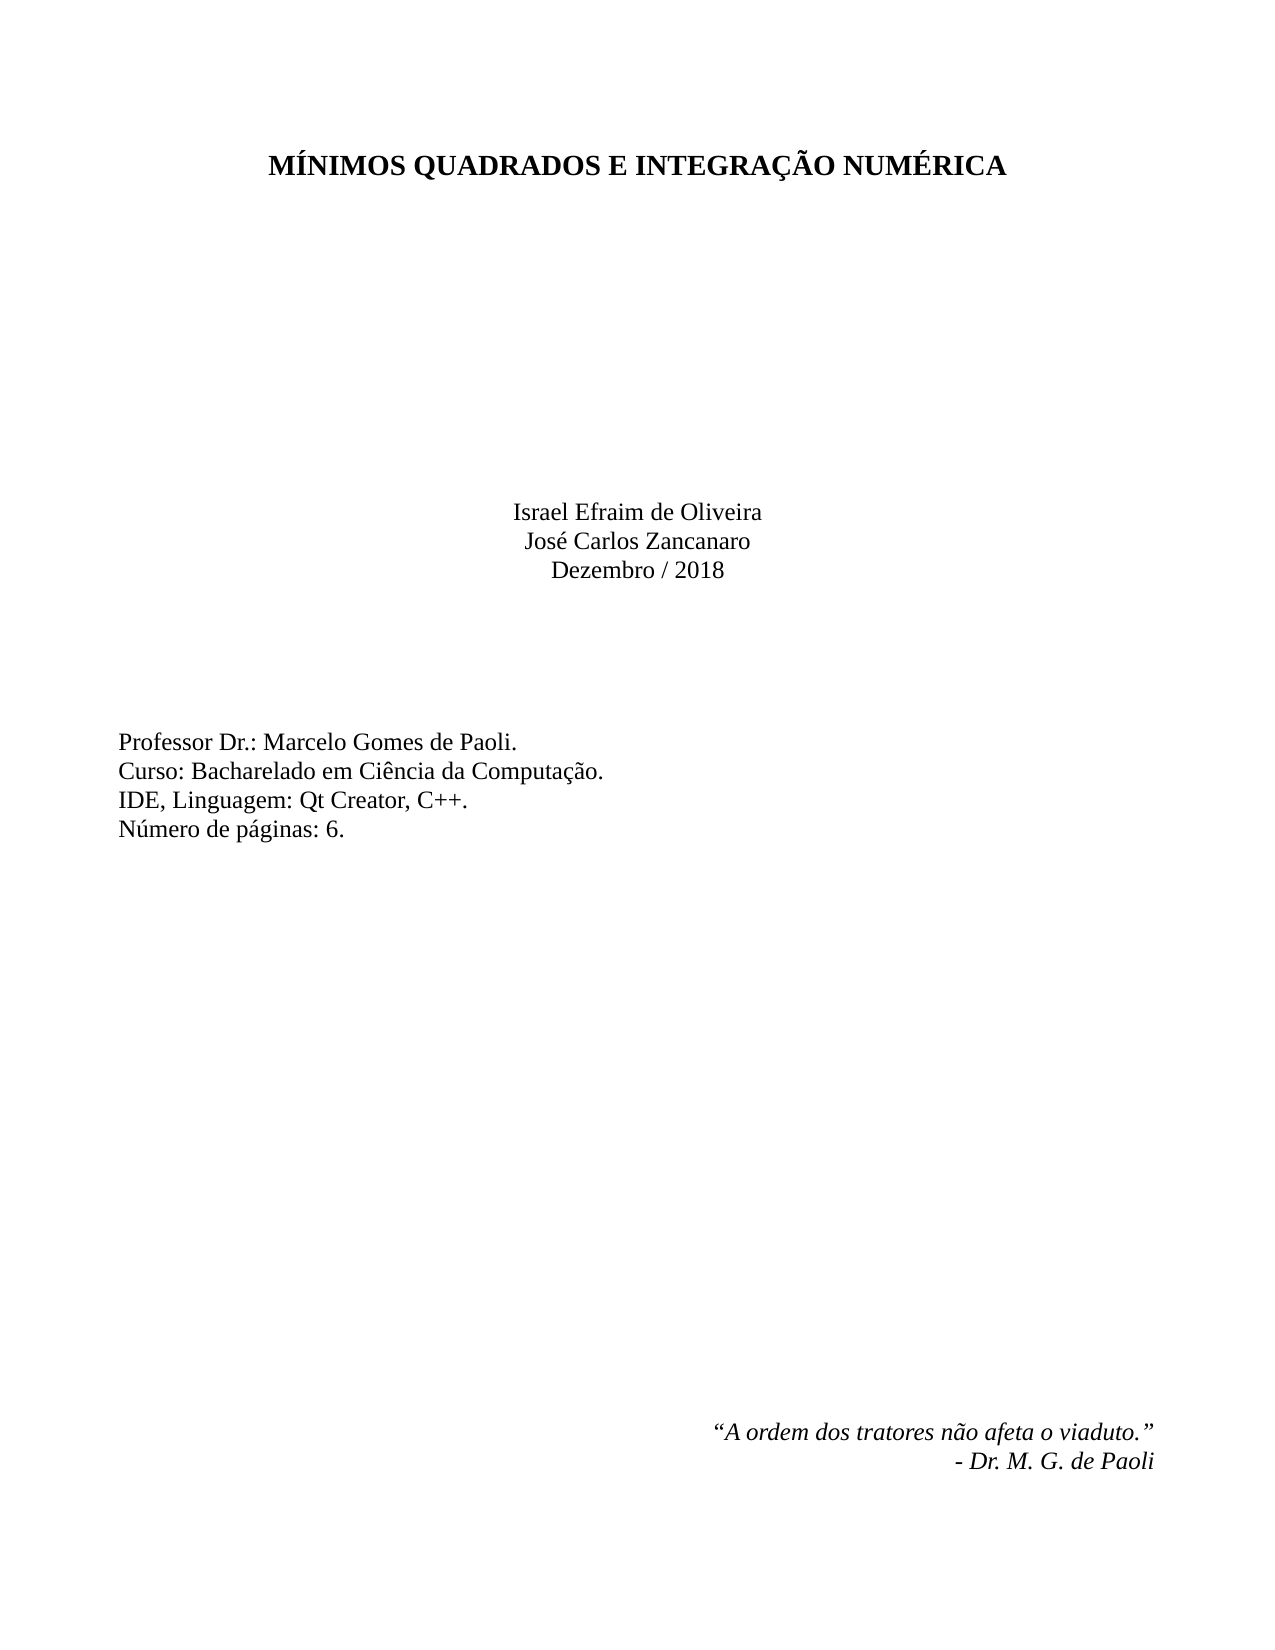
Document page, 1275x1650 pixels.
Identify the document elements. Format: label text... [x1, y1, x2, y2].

text “A ordem dos tratores não afeta o viaduto.” [118, 1417, 1157, 1446]
text Israel Efraim de Oliveira [118, 497, 1157, 526]
text IDE, Linguagem: Qt Creator, C++. [118, 785, 1157, 814]
text Curso: Bacharelado em Ciência da Computação. [118, 756, 1157, 785]
text Número de páginas: 6. [118, 814, 1157, 842]
text Dezembro / 2018 [118, 555, 1157, 584]
text Professor Dr.: Marcelo Gomes de Paoli. [118, 727, 1157, 756]
text - Dr. M. G. de Paoli [118, 1446, 1157, 1475]
text MÍNIMOS QUADRADOS E INTEGRAÇÃO NUMÉRICA [118, 148, 1157, 181]
text José Carlos Zancanaro [118, 526, 1157, 555]
